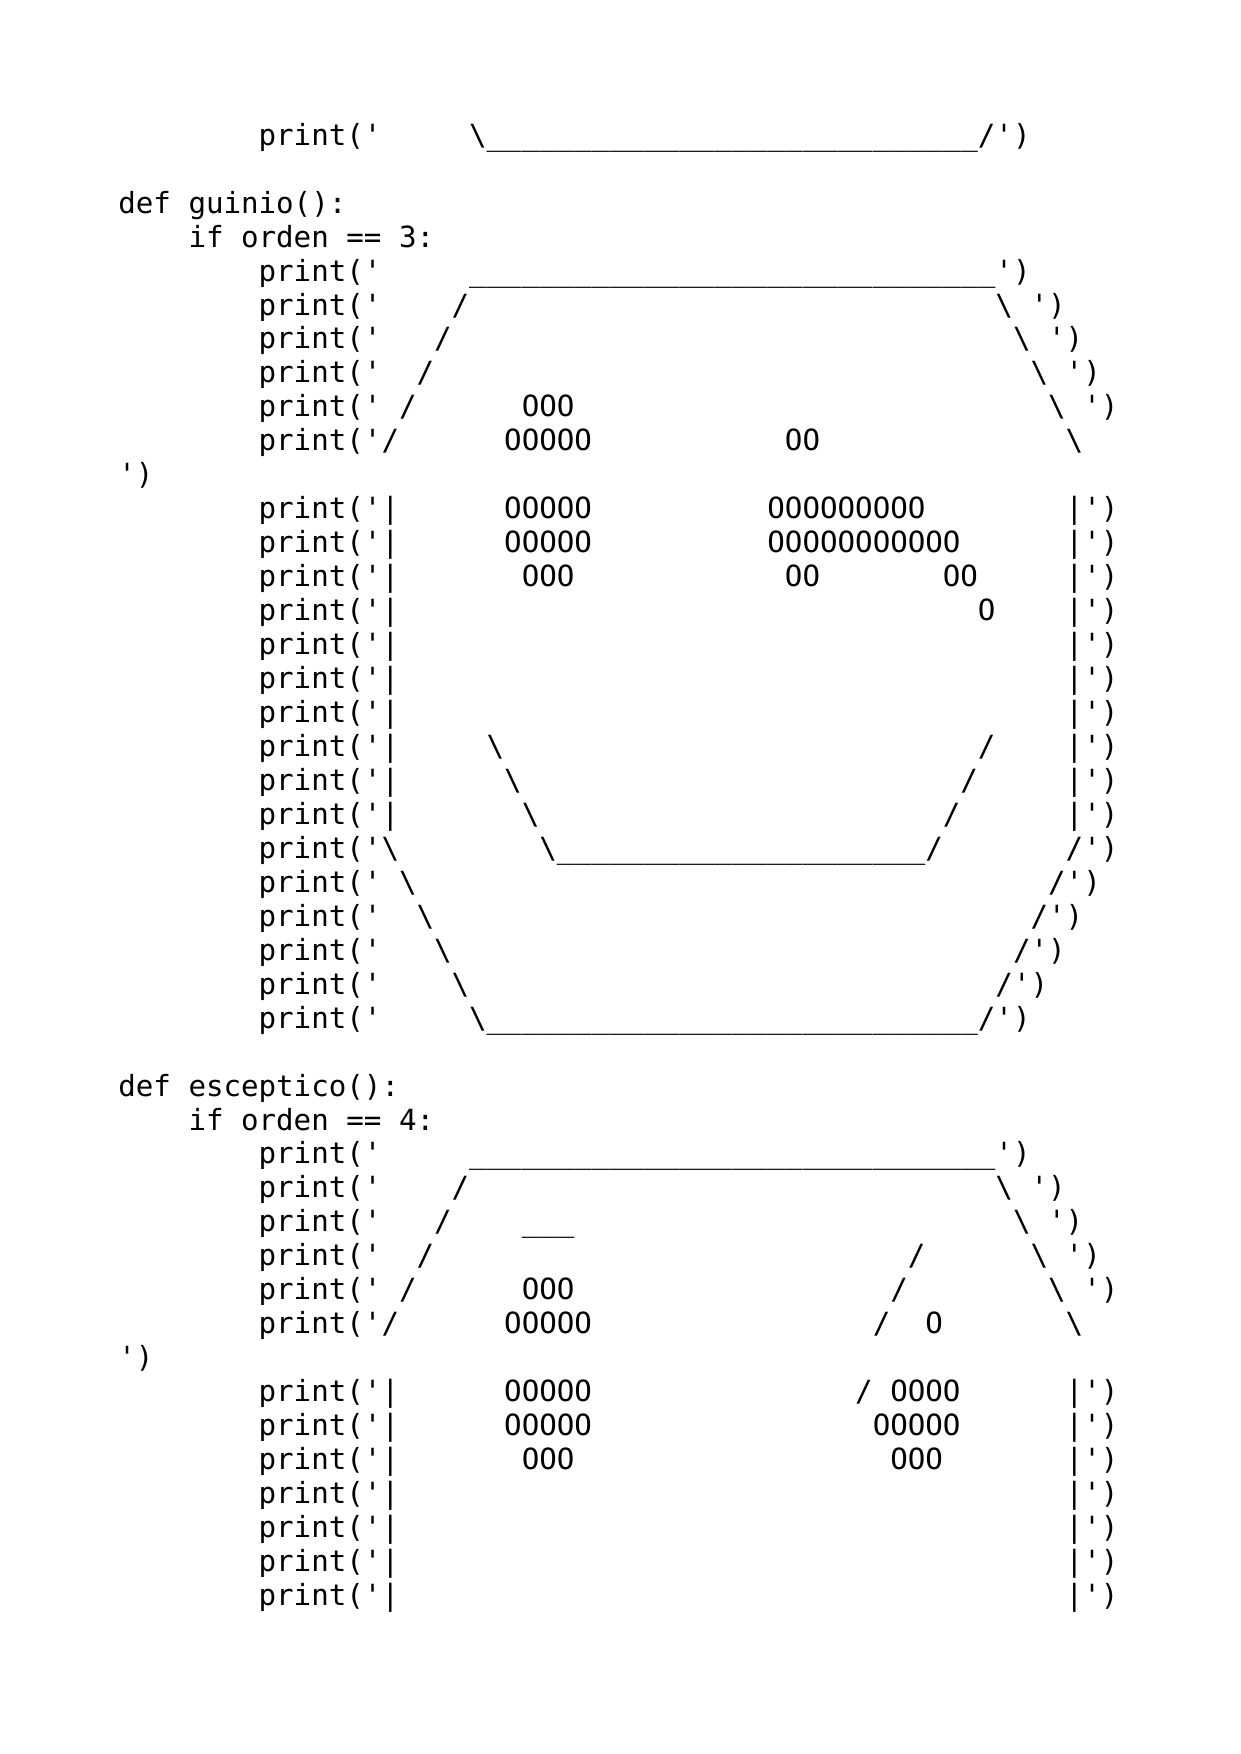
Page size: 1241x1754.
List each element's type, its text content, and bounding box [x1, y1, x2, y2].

text print('| |') [118, 661, 1122, 695]
text print('\ \_____________________/ /') [118, 831, 1122, 865]
text print('| OOO OOO |') [118, 1442, 1122, 1476]
text def guinio(): [118, 186, 1122, 220]
text print('| \ / |') [118, 763, 1122, 797]
text print('| |') [118, 1578, 1122, 1612]
text print('| OOOOO OOOOOOOOOOO |') [118, 526, 1122, 559]
text print(' \____________________________/') [118, 118, 1122, 152]
text print(' / \ ') [118, 322, 1122, 356]
text print(' \ /') [118, 865, 1122, 899]
text print(' / \ ') [118, 288, 1122, 322]
text print('| \ / |') [118, 729, 1122, 763]
text print('| O |') [118, 593, 1122, 627]
text print(' ______________________________') [118, 254, 1122, 288]
text print('/ OOOOO / O \ ') [118, 1307, 1122, 1374]
text print(' ______________________________') [118, 1137, 1122, 1171]
text if orden == 3: [118, 220, 1122, 254]
text print(' \ /') [118, 933, 1122, 967]
text print('/ OOOOO OO \ ') [118, 424, 1122, 492]
text print('| |') [118, 627, 1122, 661]
text def esceptico(): [118, 1069, 1122, 1103]
text print(' \ /') [118, 967, 1122, 1001]
text print('| |') [118, 695, 1122, 729]
text print('| |') [118, 1544, 1122, 1578]
text print(' / \ ') [118, 356, 1122, 390]
text print(' / \ ') [118, 1171, 1122, 1205]
text print('| |') [118, 1476, 1122, 1510]
text print('| |') [118, 1510, 1122, 1544]
text print(' / OOO / \ ') [118, 1273, 1122, 1307]
text print(' \ /') [118, 899, 1122, 933]
text print('| OOOOO OOOOO |') [118, 1408, 1122, 1442]
text print(' / ___ \ ') [118, 1205, 1122, 1239]
text print(' \____________________________/') [118, 1001, 1122, 1035]
text if orden == 4: [118, 1103, 1122, 1137]
text print('| OOOOO / OOOO |') [118, 1374, 1122, 1408]
text print('| OOOOO OOOOOOOOO |') [118, 492, 1122, 526]
text print('| OOO OO OO |') [118, 559, 1122, 593]
text print('| \ / |') [118, 797, 1122, 831]
text print(' / / \ ') [118, 1239, 1122, 1273]
text print(' / OOO \ ') [118, 390, 1122, 424]
